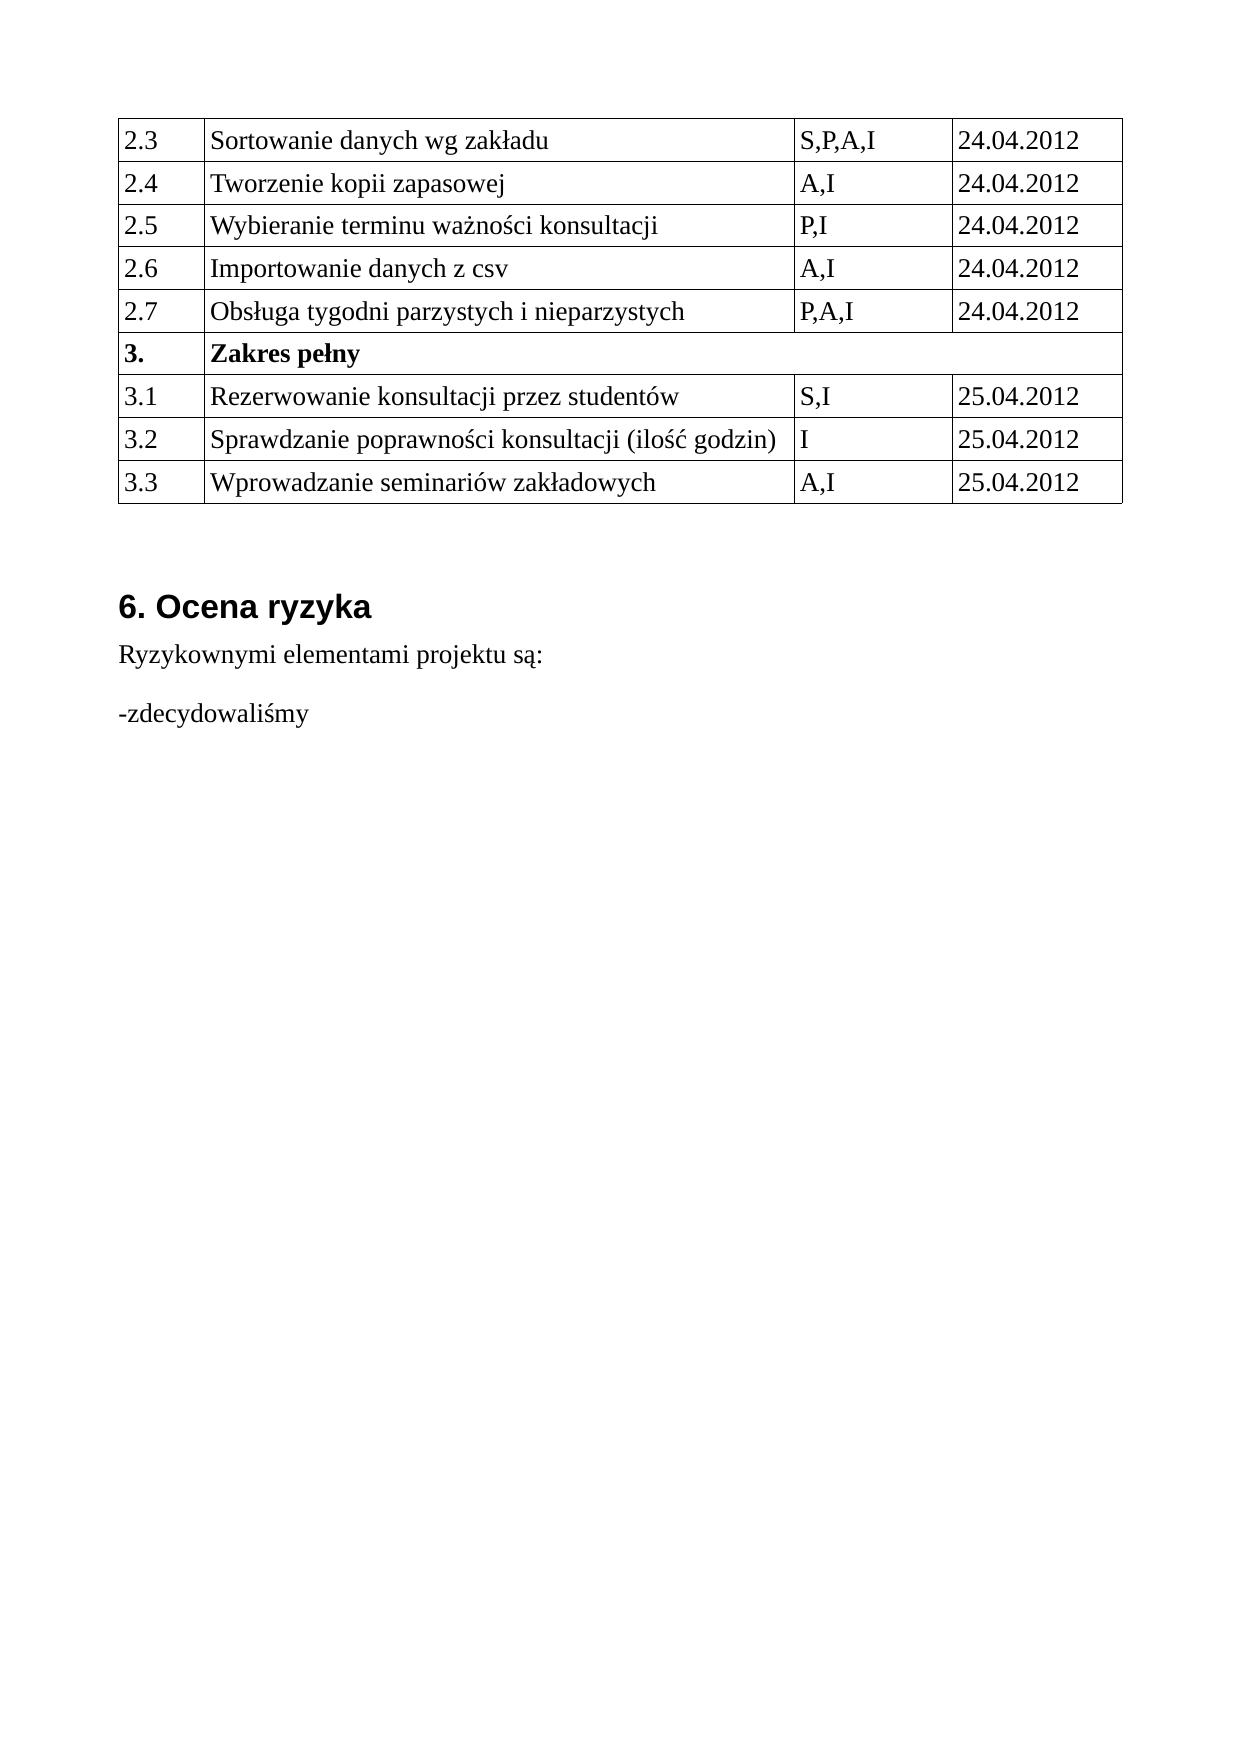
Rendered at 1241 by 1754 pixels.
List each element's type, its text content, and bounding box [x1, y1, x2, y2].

table_cell 24.04.2012 [953, 162, 1122, 203]
table_cell 3. [119, 333, 204, 374]
subtitle 6. Ocena ryzyka [118, 587, 1122, 625]
text -zdecydowaliśmy [118, 697, 1122, 728]
table_cell 24.04.2012 [953, 119, 1122, 161]
table_cell 2.5 [119, 205, 204, 246]
text Ryzykownymi elementami projektu są: [118, 638, 1122, 669]
table_cell Rezerwowanie konsultacji przez studentów [205, 375, 794, 417]
table_cell 24.04.2012 [953, 247, 1122, 289]
table_cell Sprawdzanie poprawności konsultacji (ilość godzin) [205, 418, 794, 460]
table_cell Obsługa tygodni parzystych i nieparzystych [205, 290, 794, 332]
table_cell A,I [795, 461, 952, 502]
table_cell Tworzenie kopii zapasowej [205, 162, 794, 203]
table_cell A,I [795, 162, 952, 203]
table_cell P,A,I [795, 290, 952, 332]
table_cell S,I [795, 375, 952, 417]
table_cell Wybieranie terminu ważności konsultacji [205, 205, 794, 246]
table_cell 3.3 [119, 461, 204, 502]
table_cell 3.2 [119, 418, 204, 460]
table_cell 24.04.2012 [953, 290, 1122, 332]
table_cell P,I [795, 205, 952, 246]
table_cell Zakres pełny [205, 333, 1122, 374]
table_cell 3.1 [119, 375, 204, 417]
table_cell S,P,A,I [795, 119, 952, 161]
table_cell 25.04.2012 [953, 375, 1122, 417]
table_cell Importowanie danych z csv [205, 247, 794, 289]
table_cell I [795, 418, 952, 460]
table_cell 2.4 [119, 162, 204, 203]
table_cell 2.6 [119, 247, 204, 289]
table_cell 2.7 [119, 290, 204, 332]
table_cell 25.04.2012 [953, 418, 1122, 460]
table_cell 25.04.2012 [953, 461, 1122, 502]
table_cell 2.3 [119, 119, 204, 161]
table_cell Sortowanie danych wg zakładu [205, 119, 794, 161]
table_cell Wprowadzanie seminariów zakładowych [205, 461, 794, 502]
table_cell A,I [795, 247, 952, 289]
table_cell 24.04.2012 [953, 205, 1122, 246]
